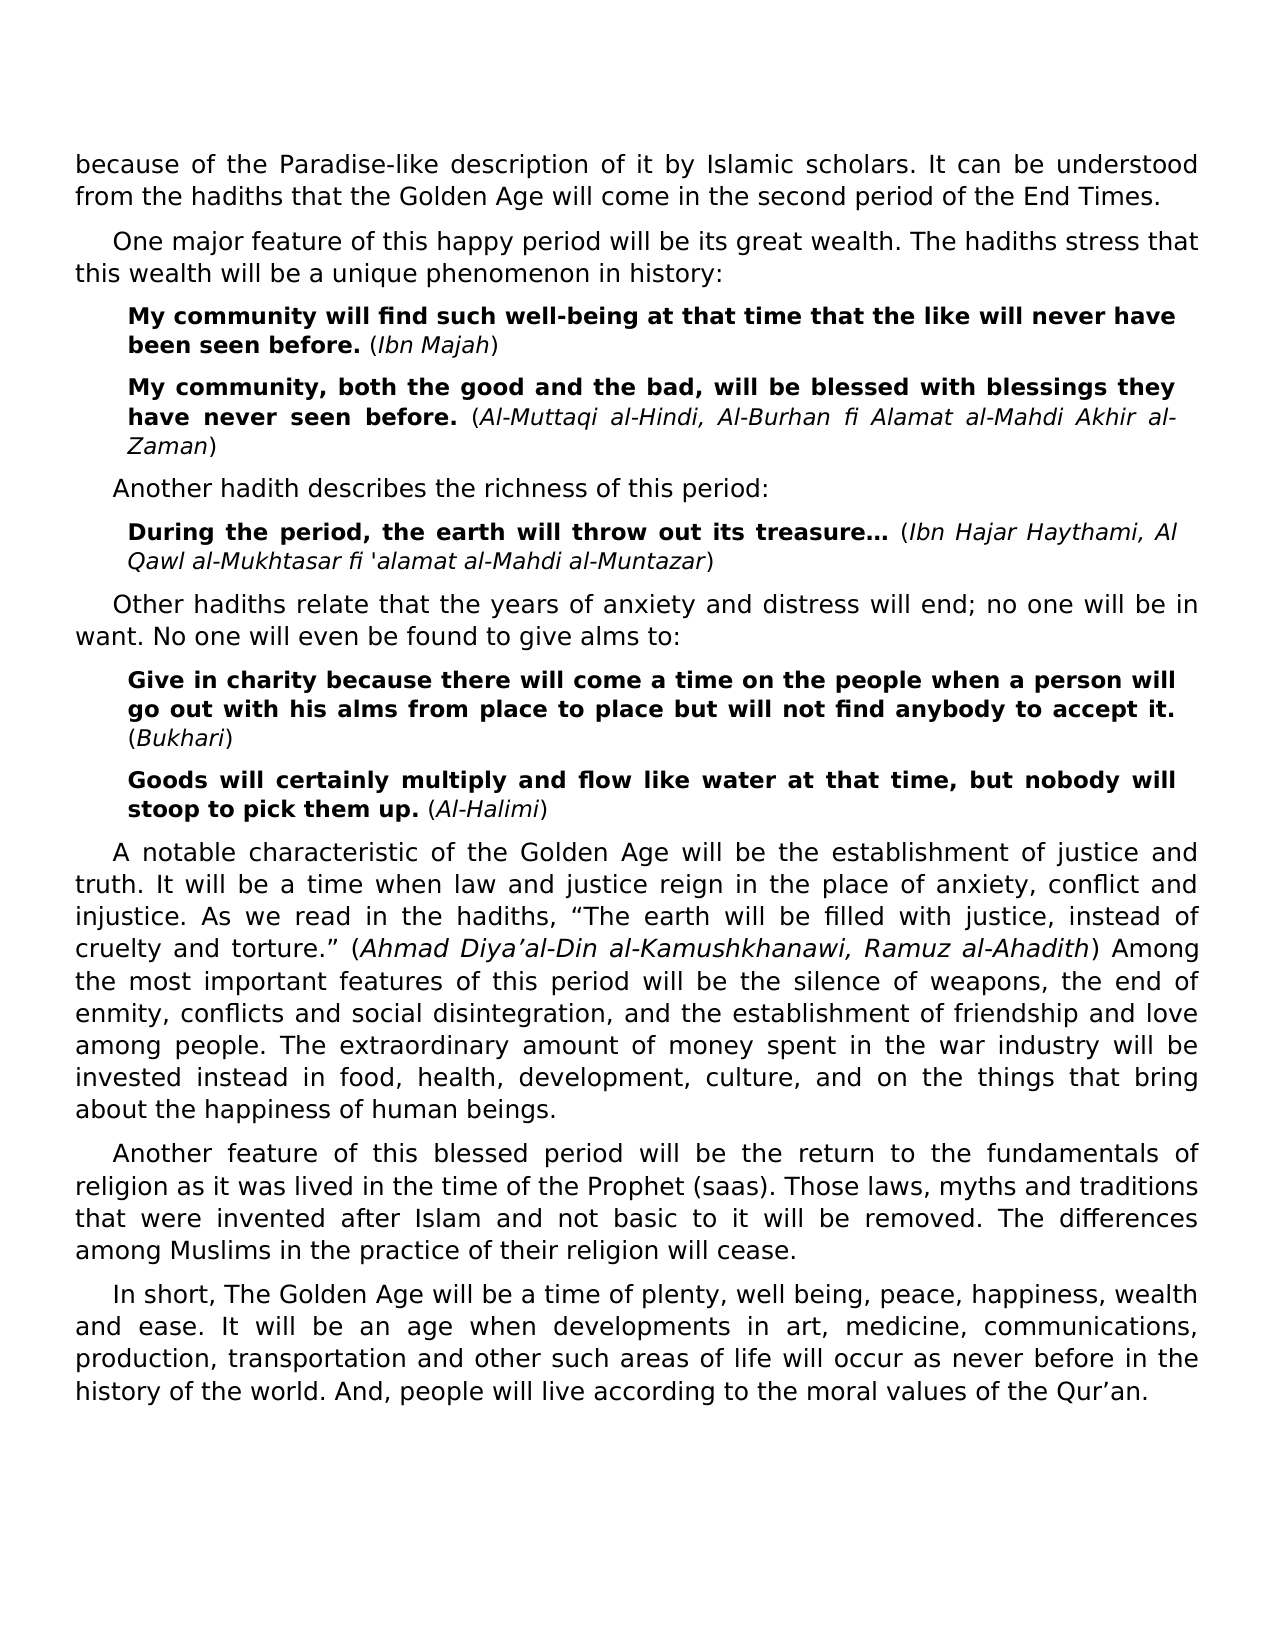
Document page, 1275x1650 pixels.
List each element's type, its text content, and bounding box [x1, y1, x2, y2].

text A notable characteristic of the Golden Age will be the establishment of justice and truth. It will be a time when law and justice reign in the place of anxiety, conflict and injustice. As we read in the hadiths, “The earth will be filled with justice, instead of cruelty and torture.” (Ahmad Diya’al-Din al-Kamushkhanawi, Ramuz al-Ahadith) Among the most important features of this period will be the silence of weapons, the end of enmity, conflicts and social disintegration, and the establishment of friendship and love among people. The extraordinary amount of money spent in the war industry will be invested instead in food, health, development, culture, and on the things that bring about the happiness of human beings. [75, 838, 1200, 1124]
text Other hadiths relate that the years of anxiety and distress will end; no one will be in want. No one will even be found to give alms to: [75, 590, 1200, 652]
text During the period, the earth will throw out its treasure… (Ibn Hajar Haythami, Al Qawl al-Mukhtasar fi 'alamat al-Mahdi al-Muntazar) [127, 519, 1177, 575]
text My community, both the good and the bad, will be blessed with blessings they have never seen before. (Al-Muttaqi al-Hindi, Al-Burhan fi Alamat al-Mahdi Akhir al-Zaman) [127, 374, 1177, 459]
text because of the Paradise-like description of it by Islamic scholars. It can be understood from the hadiths that the Golden Age will come in the second period of the End Times. [75, 150, 1200, 211]
text Another hadith describes the richness of this period: [75, 475, 1200, 504]
text One major feature of this happy period will be its great wealth. The hadiths stress that this wealth will be a unique phenomenon in history: [75, 227, 1200, 288]
text My community will find such well-being at that time that the like will never have been seen before. (Ibn Majah) [127, 303, 1177, 359]
text Give in charity because there will come a time on the people when a person will go out with his alms from place to place but will not find anybody to accept it. (Bukhari) [127, 667, 1177, 752]
text Another feature of this blessed period will be the return to the fundamentals of religion as it was lived in the time of the Prophet (saas). Those laws, myths and traditions that were invented after Islam and not basic to it will be removed. The differences among Muslims in the practice of their religion will cease. [75, 1139, 1200, 1265]
text In short, The Golden Age will be a time of plenty, well being, peace, happiness, wealth and ease. It will be an age when developments in art, medicine, communications, production, transportation and other such areas of life will occur as never before in the history of the world. And, people will live according to the moral values of the Qur’an. [75, 1280, 1200, 1406]
text Goods will certainly multiply and flow like water at that time, but nobody will stoop to pick them up. (Al-Halimi) [127, 767, 1177, 823]
